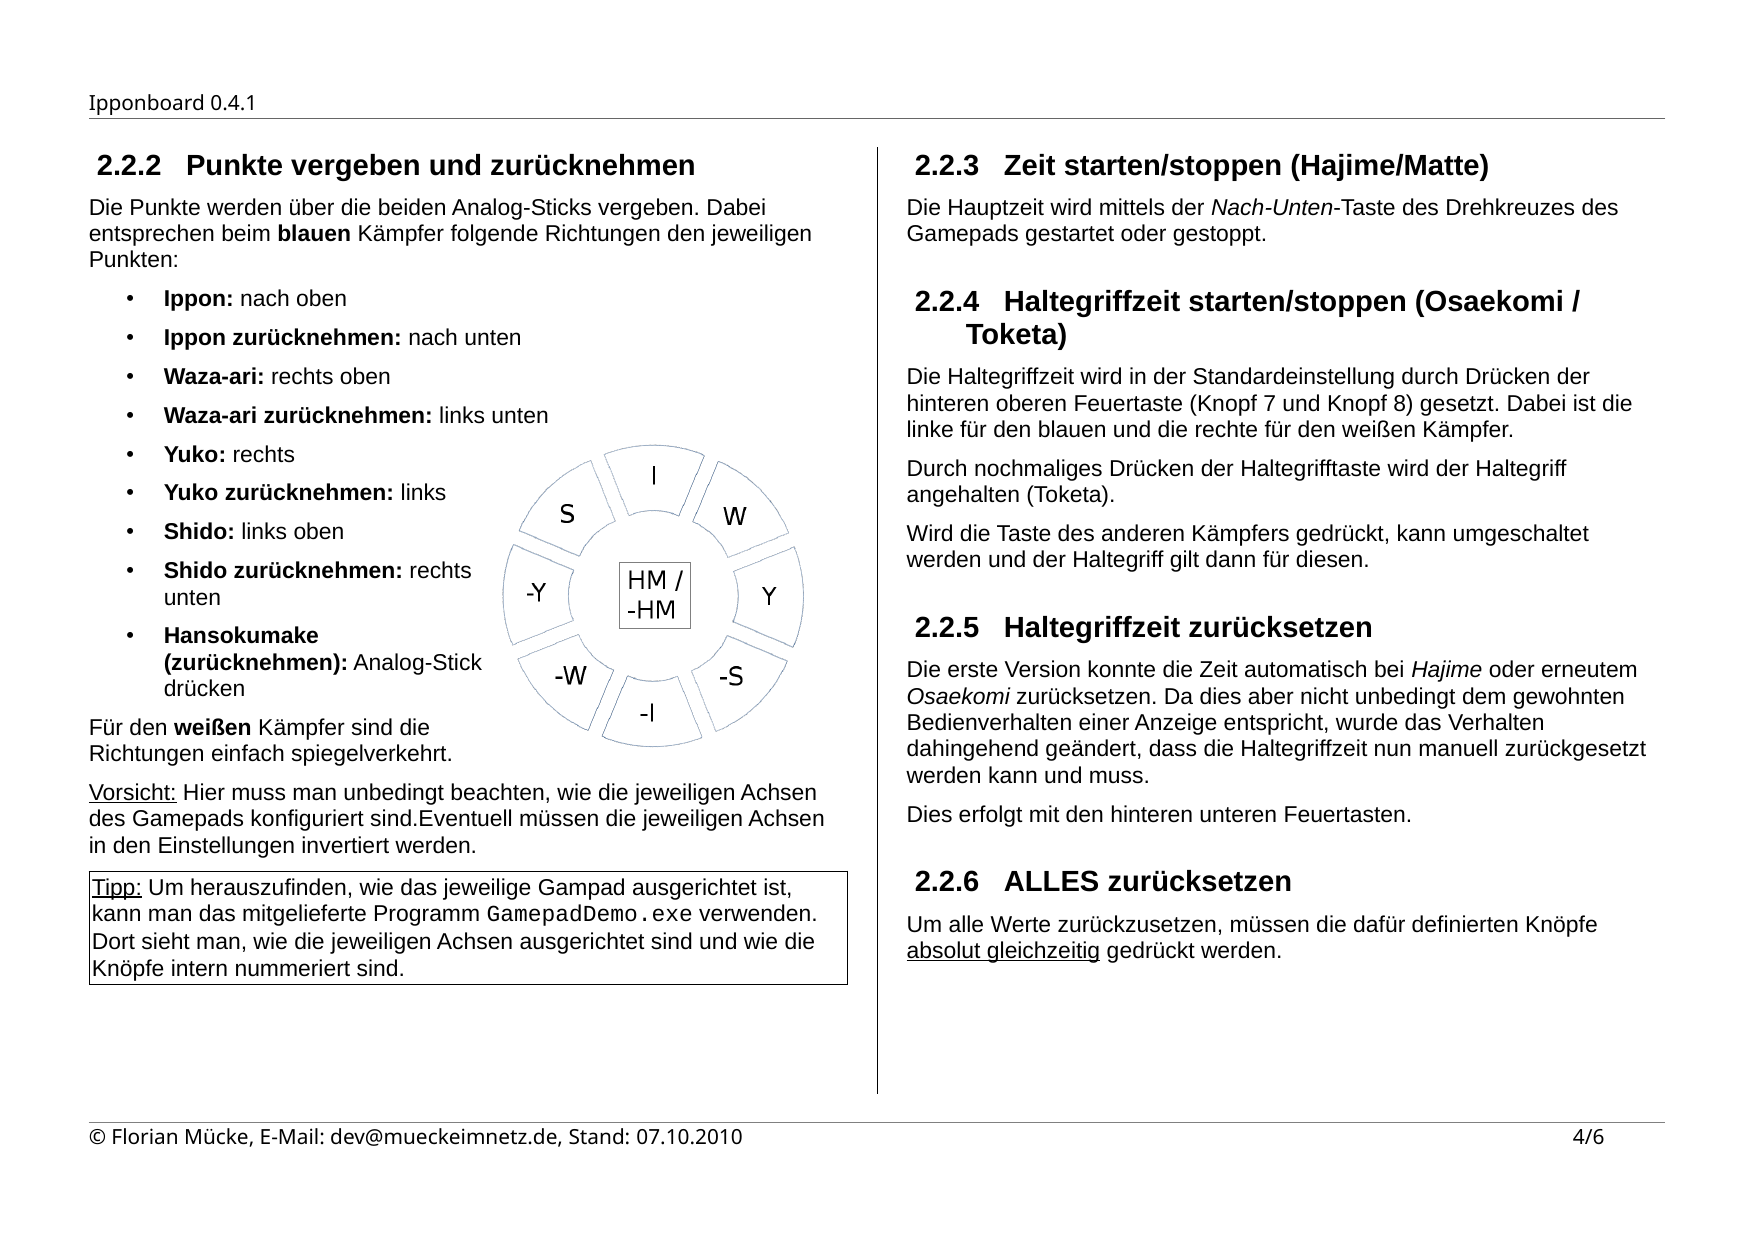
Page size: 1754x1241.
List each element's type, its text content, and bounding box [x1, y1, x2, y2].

list [807, 622, 847, 701]
list [807, 479, 847, 506]
list Waza-ari: rechts oben [126, 363, 847, 389]
subtitle Haltegriffzeit zurücksetzen [906, 610, 1665, 644]
text Die erste Version konnte die Zeit automatisch bei Hajime oder erneutem Osaekomi zurücksetzen. Da dies aber nicht unbedingt dem gewohnten Bedienverhalten einer Anzeige entspricht, wurde das Verhalten dahingehend geändert, dass die Haltegriffzeit nun manuell zurückgesetzt werden kann und muss. [906, 656, 1665, 788]
subtitle Haltegriffzeit starten/stoppen (Osaekomi / Toketa) [906, 284, 1665, 351]
text Die Hauptzeit wird mittels der Nach-Unten-Taste des Drehkreuzes des Gamepads gestartet oder gestoppt. [906, 193, 1665, 246]
picture [499, 443, 807, 749]
list Yuko: rechts [126, 441, 847, 467]
text Durch nochmaliges Drücken der Haltegrifftaste wird der Haltegriff angehalten (Toketa). [906, 455, 1665, 508]
list Hansokumake (zurücknehmen): Analog-Stick drücken [126, 622, 499, 701]
subtitle ALLES zurücksetzen [906, 864, 1665, 898]
text Um alle Werte zurückzusetzen, müssen die dafür definierten Knöpfe absolut gleichzeitig gedrückt werden. [906, 911, 1665, 963]
text Für den weißen Kämpfer sind die Richtungen einfach spiegelverkehrt. [88, 714, 847, 767]
list Yuko zurücknehmen: links [126, 479, 499, 506]
subtitle Zeit starten/stoppen (Hajime/Matte) [906, 147, 1665, 181]
text Vorsicht: Hier muss man unbedingt beachten, wie die jeweiligen Achsen des Gamepads konfiguriert sind.Eventuell müssen die jeweiligen Achsen in den Einstellungen invertiert werden. [88, 779, 847, 858]
list Ippon zurücknehmen: nach unten [126, 324, 847, 350]
list Shido zurücknehmen: rechts unten [126, 557, 499, 610]
list Waza-ari zurücknehmen: links unten [126, 402, 847, 428]
list [807, 557, 847, 610]
text Dies erfolgt mit den hinteren unteren Feuertasten. [906, 801, 1665, 827]
text Wird die Taste des anderen Kämpfers gedrückt, kann umgeschaltet werden und der Haltegriff gilt dann für diesen. [906, 520, 1665, 573]
text Die Haltegriffzeit wird in der Standardeinstellung durch Drücken der hinteren oberen Feuertaste (Knopf 7 und Knopf 8) gesetzt. Dabei ist die linke für den blauen und die rechte für den weißen Kämpfer. [906, 363, 1665, 442]
text Die Punkte werden über die beiden Analog-Sticks vergeben. Dabei entsprechen beim blauen Kämpfer folgende Richtungen den jeweiligen Punkten: [88, 193, 847, 273]
list [807, 518, 847, 544]
list Ippon: nach oben [126, 285, 847, 311]
subtitle Punkte vergeben und zurücknehmen [88, 147, 847, 181]
text Tipp: Um herauszufinden, wie das jeweilige Gampad ausgerichtet ist, kann man das mitgelieferte Programm GamepadDemo.exe verwenden. Dort sieht man, wie die jeweiligen Achsen ausgerichtet sind und wie die Knöpfe intern nummeriert sind. [90, 872, 847, 984]
list Shido: links oben [126, 518, 499, 544]
